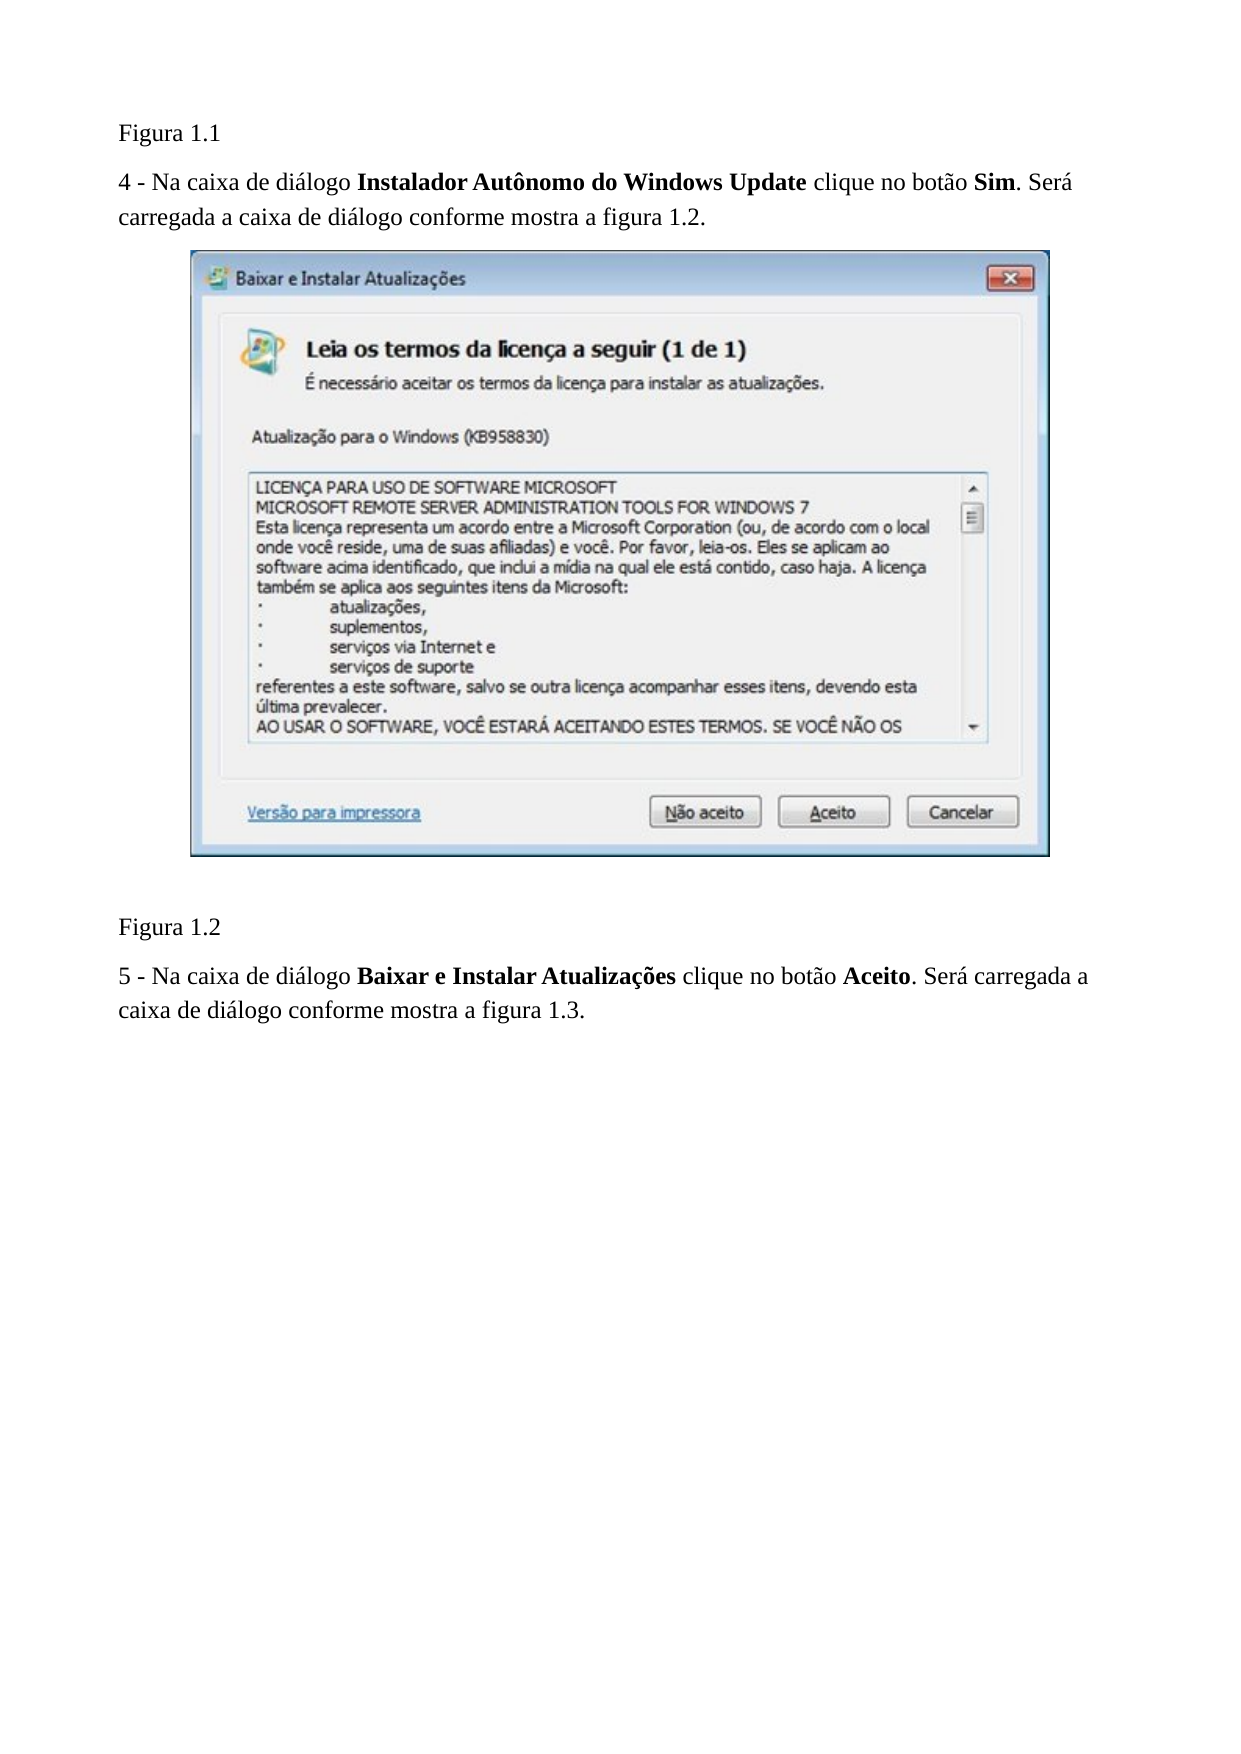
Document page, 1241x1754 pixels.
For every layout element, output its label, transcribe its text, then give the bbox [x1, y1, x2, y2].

text Figura 1.1 [118, 118, 1122, 147]
text 5 - Na caixa de diálogo Baixar e Instalar Atualizações clique no botão Aceito. Será carregada a caixa de diálogo conforme mostra a figura 1.3. [118, 961, 1122, 1024]
text Figura 1.2 [118, 912, 1122, 941]
text 4 - Na caixa de diálogo Instalador Autônomo do Windows Update clique no botão Sim. Será carregada a caixa de diálogo conforme mostra a figura 1.2. [118, 167, 1122, 230]
picture [190, 250, 1050, 857]
